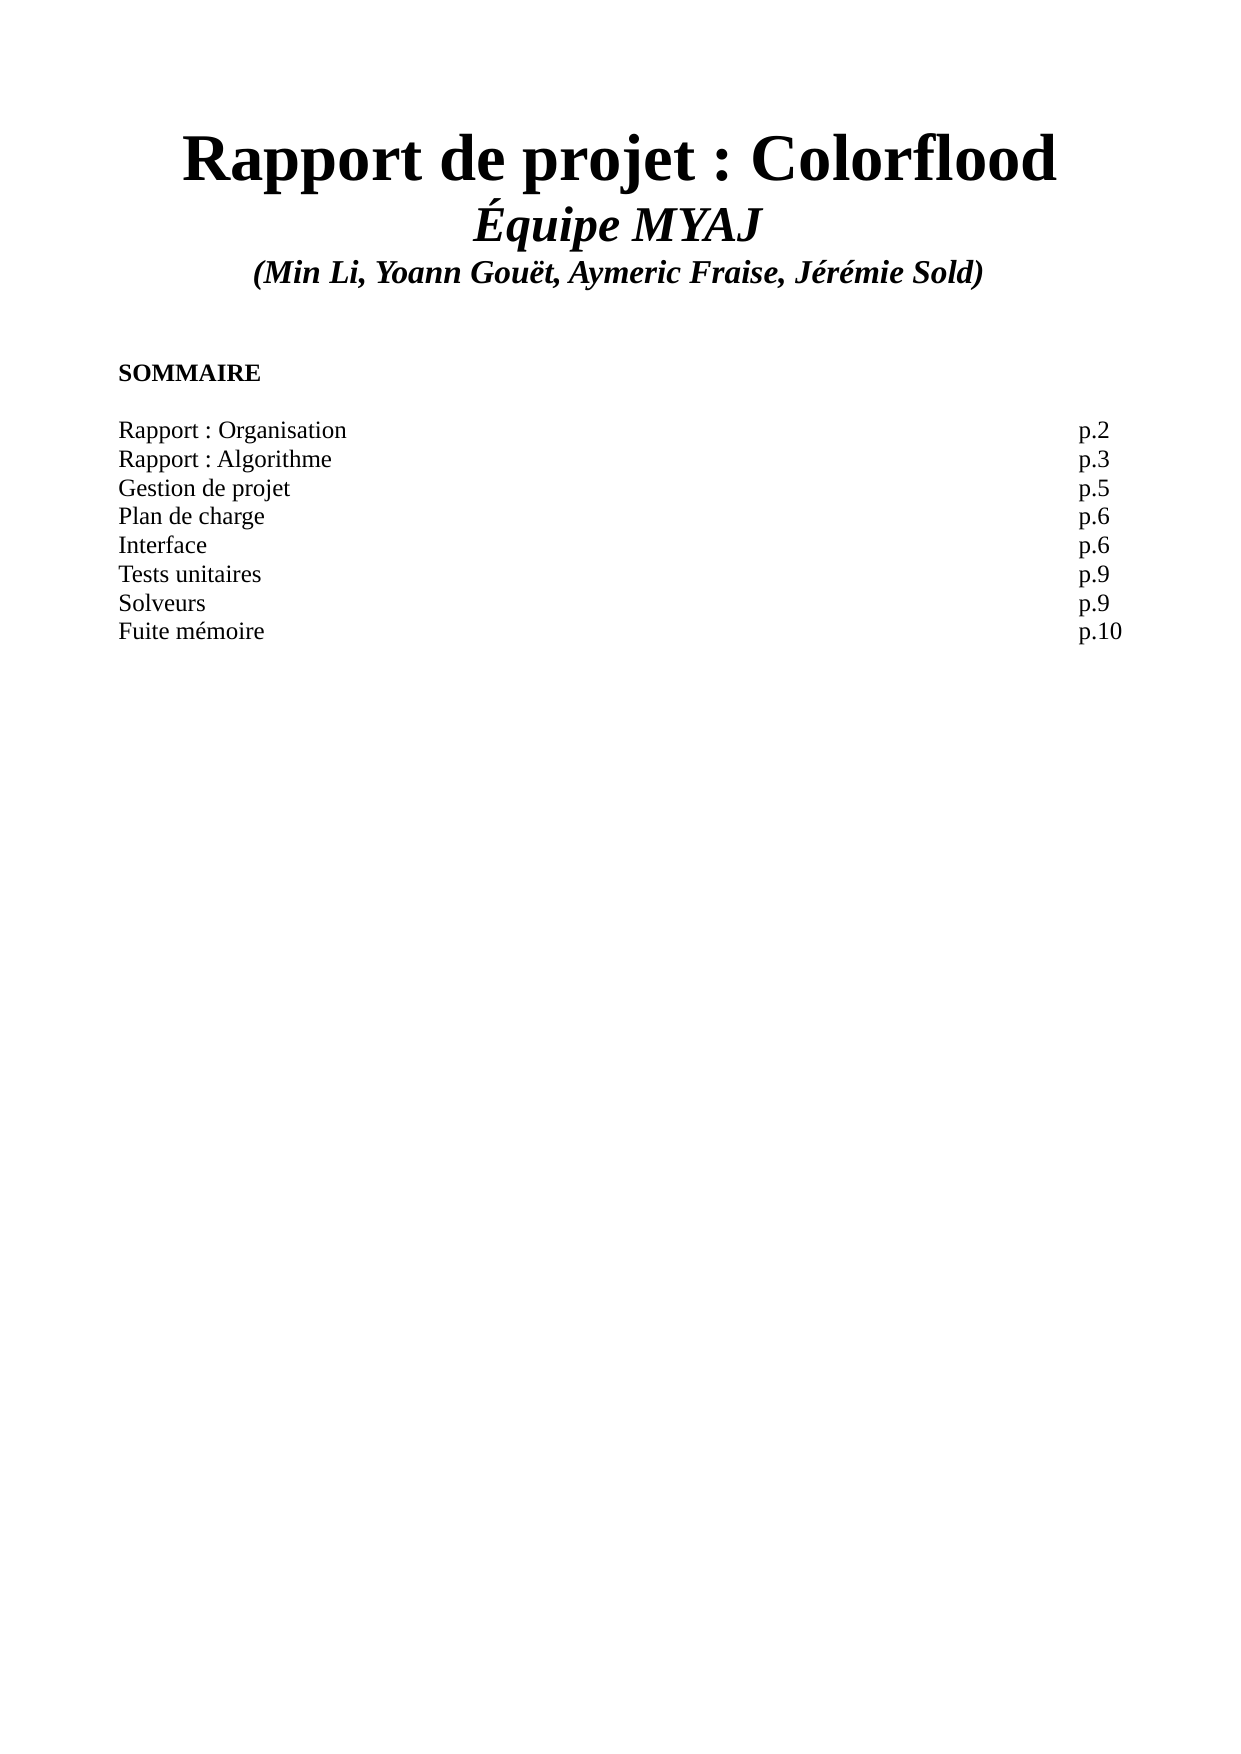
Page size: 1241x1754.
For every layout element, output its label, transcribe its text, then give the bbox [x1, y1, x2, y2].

text Fuite mémoire p.10 [118, 616, 1122, 645]
text SOMMAIRE [118, 358, 1122, 386]
text Équipe MYAJ [118, 195, 1122, 252]
text Gestion de projet p.5 [118, 473, 1122, 501]
text Interface p.6 [118, 530, 1122, 559]
text Rapport : Algorithme p.3 [118, 444, 1122, 473]
text Plan de charge p.6 [118, 501, 1122, 530]
text Tests unitaires p.9 [118, 559, 1122, 588]
text Rapport de projet : Colorflood [118, 118, 1122, 195]
text (Min Li, Yoann Gouët, Aymeric Fraise, Jérémie Sold) [118, 252, 1122, 291]
text Rapport : Organisation p.2 [118, 415, 1122, 444]
text Solveurs p.9 [118, 588, 1122, 616]
